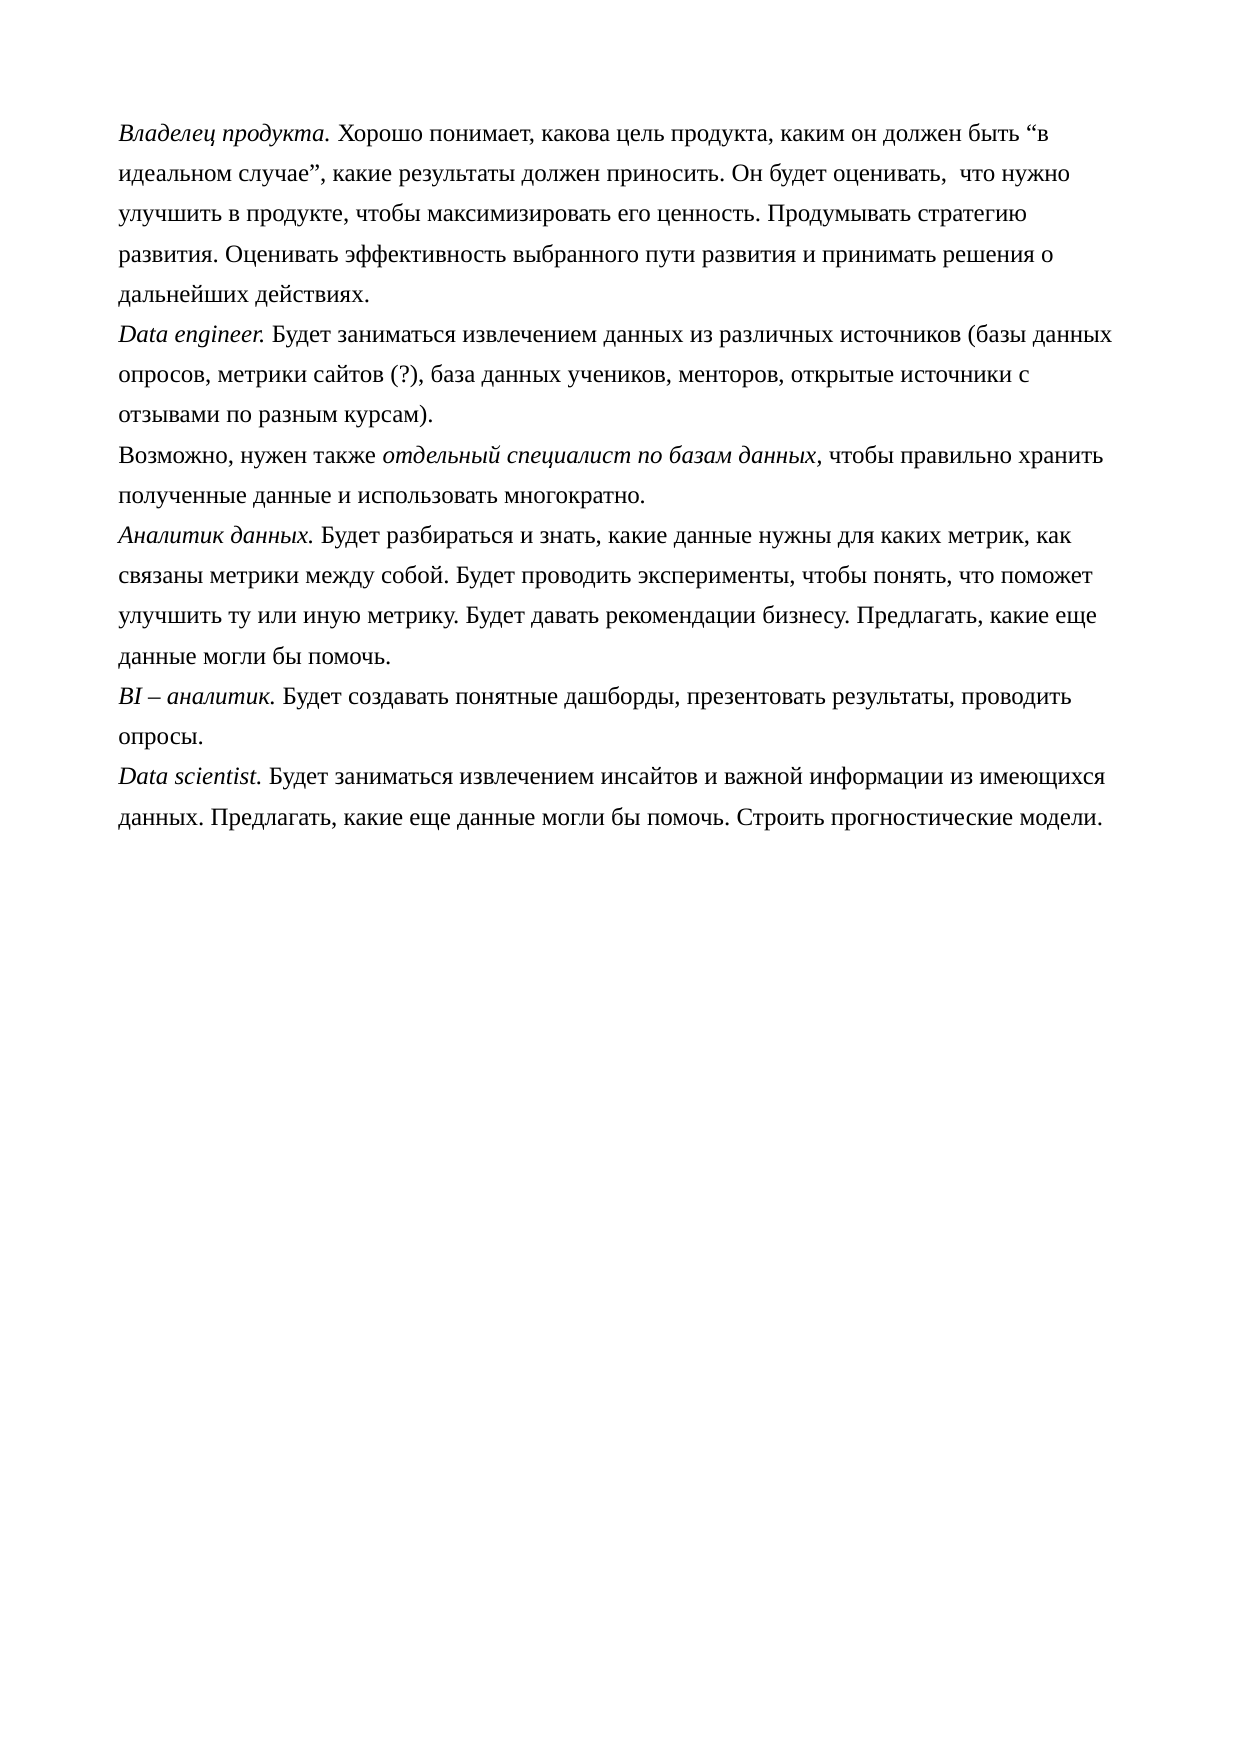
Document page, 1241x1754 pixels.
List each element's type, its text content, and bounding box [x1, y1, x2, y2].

text Data engineer. Будет заниматься извлечением данных из различных источников (базы данных опросов, метрики сайтов (?), база данных учеников, менторов, открытые источники с отзывами по разным курсам). [118, 319, 1122, 428]
text Аналитик данных. Будет разбираться и знать, какие данные нужны для каких метрик, как связаны метрики между собой. Будет проводить эксперименты, чтобы понять, что поможет улучшить ту или иную метрику. Будет давать рекомендации бизнесу. Предлагать, какие еще данные могли бы помочь. [118, 520, 1122, 669]
text Возможно, нужен также отдельный специалист по базам данных, чтобы правильно хранить полученные данные и использовать многократно. [118, 440, 1122, 509]
text BI – аналитик. Будет создавать понятные дашборды, презентовать результаты, проводить опросы. Data scientist. Будет заниматься извлечением инсайтов и важной информации из имеющихся данных. Предлагать, какие еще данные могли бы помочь. Строить прогностические модели. [118, 681, 1122, 830]
text Владелец продукта. Хорошо понимает, какова цель продукта, каким он должен быть “в идеальном случае”, какие результаты должен приносить. Он будет оценивать, что нужно улучшить в продукте, чтобы максимизировать его ценность. Продумывать стратегию развития. Оценивать эффективность выбранного пути развития и принимать решения о дальнейших действиях. [118, 118, 1122, 308]
